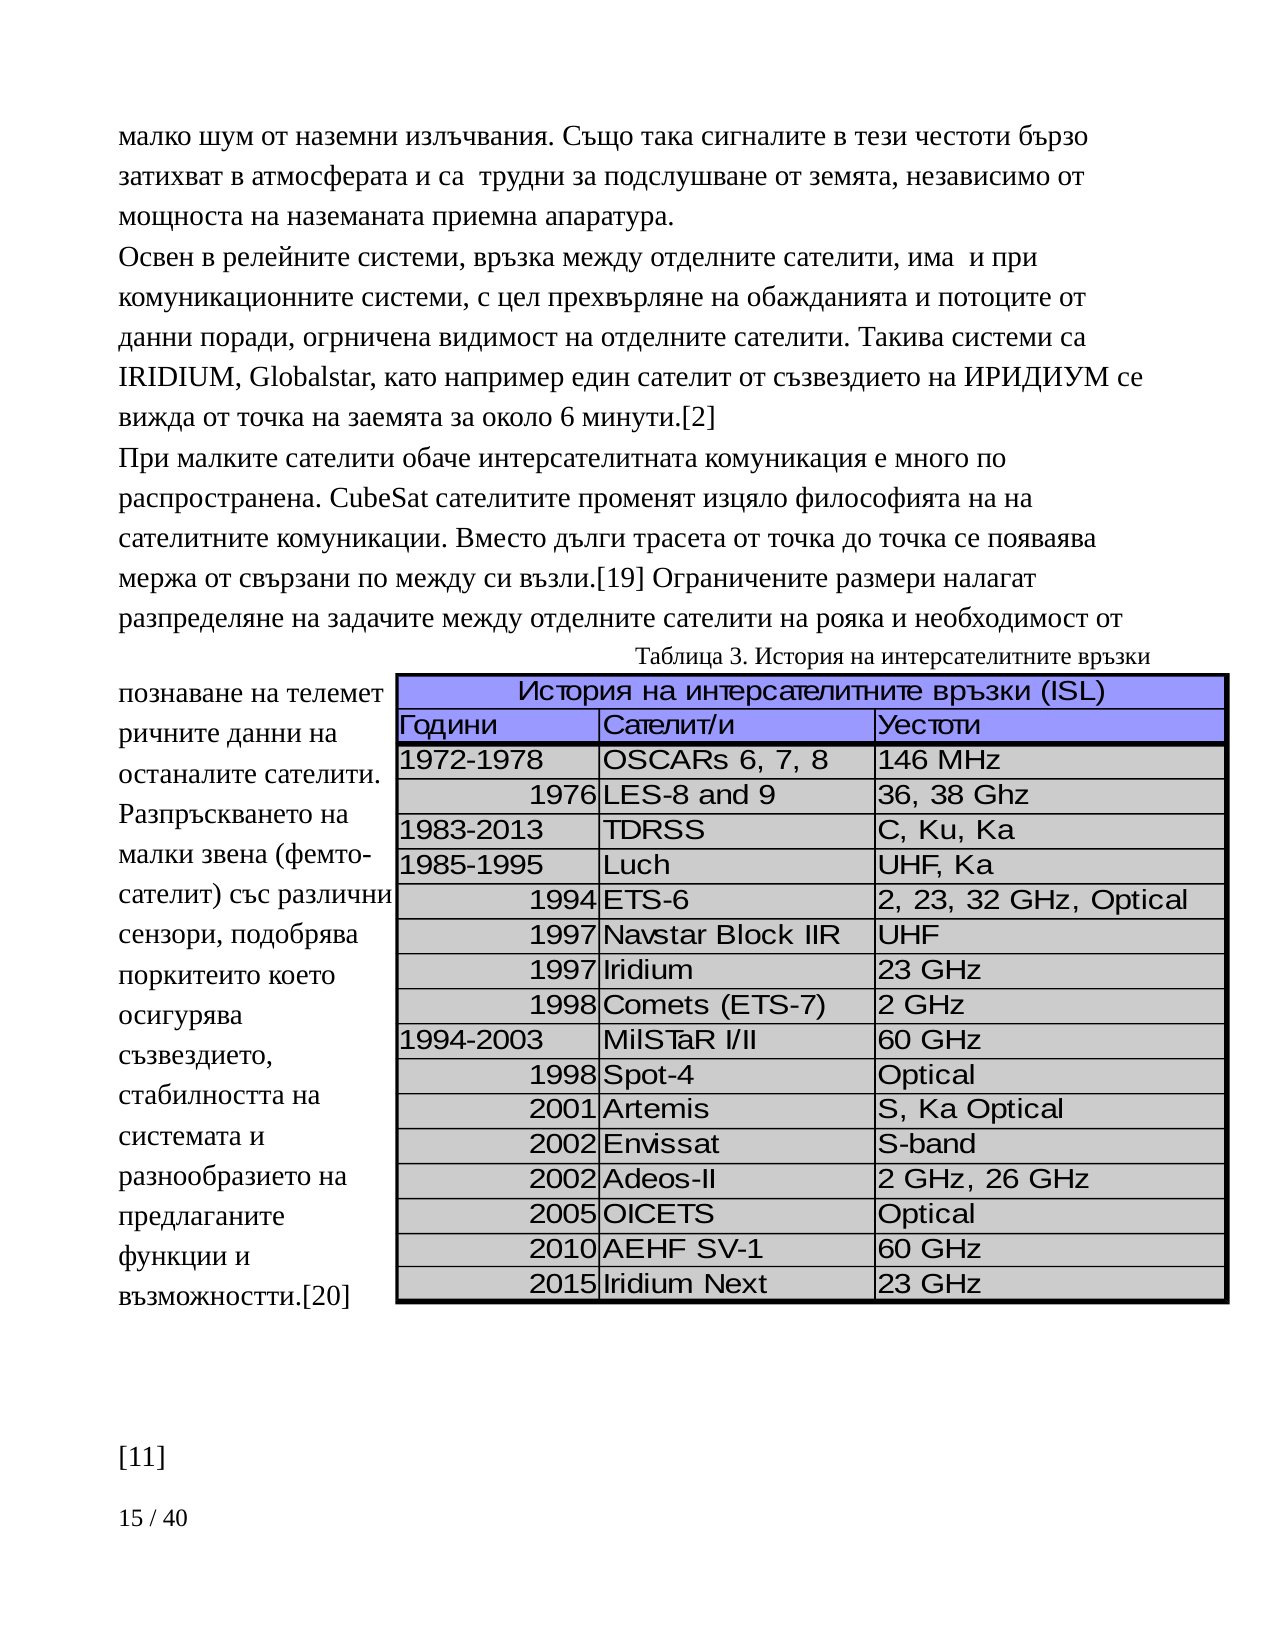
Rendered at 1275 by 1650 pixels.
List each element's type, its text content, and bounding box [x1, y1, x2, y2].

text При малките сателити обаче интерсателитната комуникация е много по распространена. CubeSat сателитите променят изцяло философията на на сателитните комуникации. Вместо дълги трасета от точка до точка се появаява мержа от свързани по между си възли.[19] Ограничените размери налагат разпределяне на задачите между отделните сателити на рояка и необходимост от [118, 440, 1157, 634]
text [11] [118, 1439, 1157, 1473]
text Освен в релейните системи, връзка между отделните сателити, има и при комуникационните системи, с цел прехвърляне на обажданията и потоците от данни поради, огрничена видимост на отделните сателити. Такива системи са IRIDIUM, Globalstar, като например един сателит от съзвездието на ИРИДИУМ се вижда от точка на заемята за около 6 минути.[2] [118, 239, 1157, 433]
text ричните данни на останалите сателити. Разпръскването на малки звена (фемто-сателит) със различни сензори, подобрява поркитеито което осигурява съзвездието, стабилността на системата и разнообразието на предлаганите функции и възможностти.[20] [118, 716, 1157, 1312]
text Таблица 3. История на интерсателитните връзки [118, 641, 1157, 669]
text малко шум от наземни излъчвания. Също така сигналите в тези честоти бързо затихват в атмосферата и са трудни за подслушване от земята, независимо от мощноста на наземаната приемна апаратура. [118, 118, 1157, 232]
text познаване на телемет [118, 675, 395, 709]
